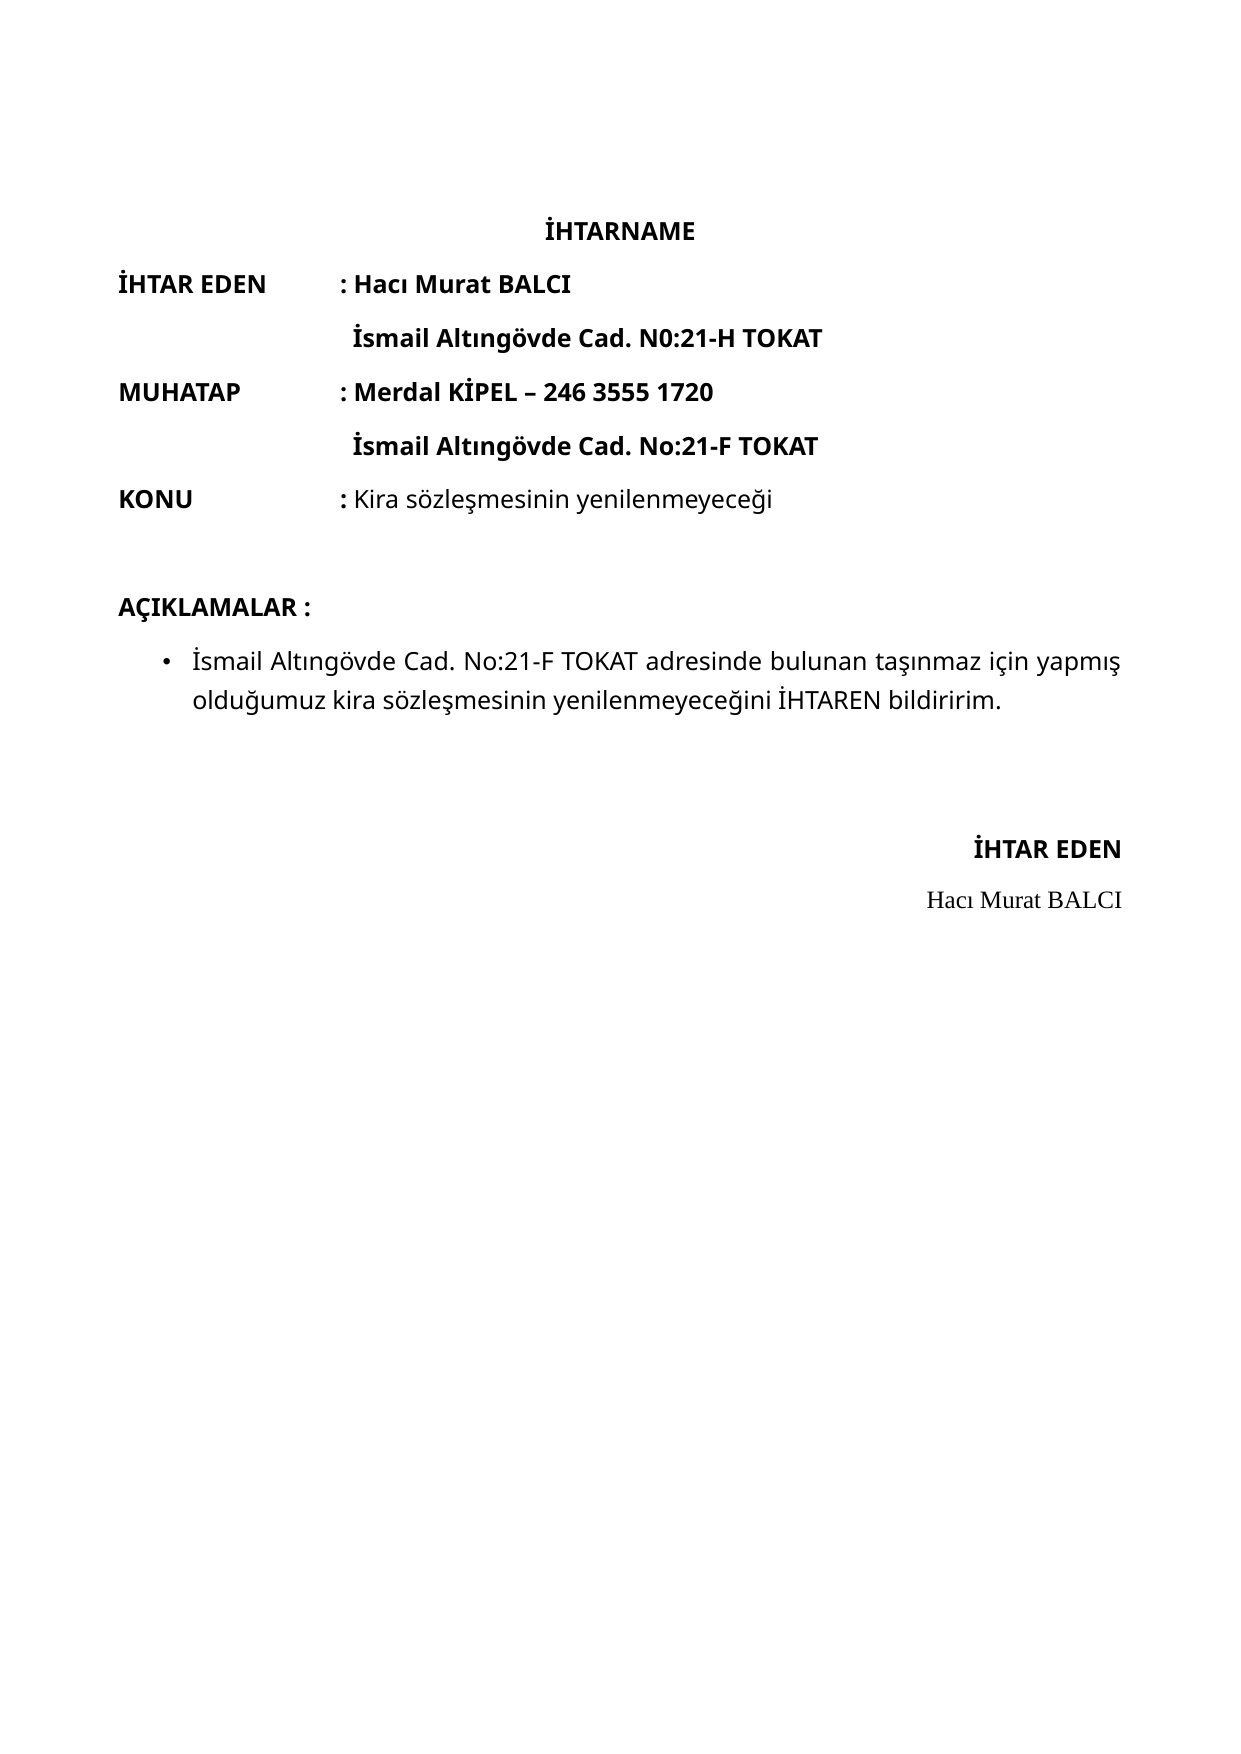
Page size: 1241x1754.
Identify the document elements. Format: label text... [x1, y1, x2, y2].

text İHTARNAME [118, 213, 1122, 247]
text İHTAR EDEN [118, 831, 1122, 865]
text İsmail Altıngövde Cad. N0:21-H TOKAT [118, 321, 1122, 355]
list İsmail Altıngövde Cad. No:21-F TOKAT adresinde bulunan taşınmaz için yapmış olduğumuz kira sözleşmesinin yenilenmeyeceğini İHTAREN bildiririm. [162, 643, 1122, 716]
text MUHATAP : Merdal KİPEL – 246 3555 1720 [118, 374, 1122, 408]
text KONU : Kira sözleşmesinin yenilenmeyeceği [118, 482, 1122, 516]
text İHTAR EDEN : Hacı Murat BALCI [118, 267, 1122, 301]
text AÇIKLAMALAR : [118, 589, 1122, 623]
text İsmail Altıngövde Cad. No:21-F TOKAT [118, 428, 1122, 462]
text Hacı Murat BALCI [118, 885, 1122, 914]
